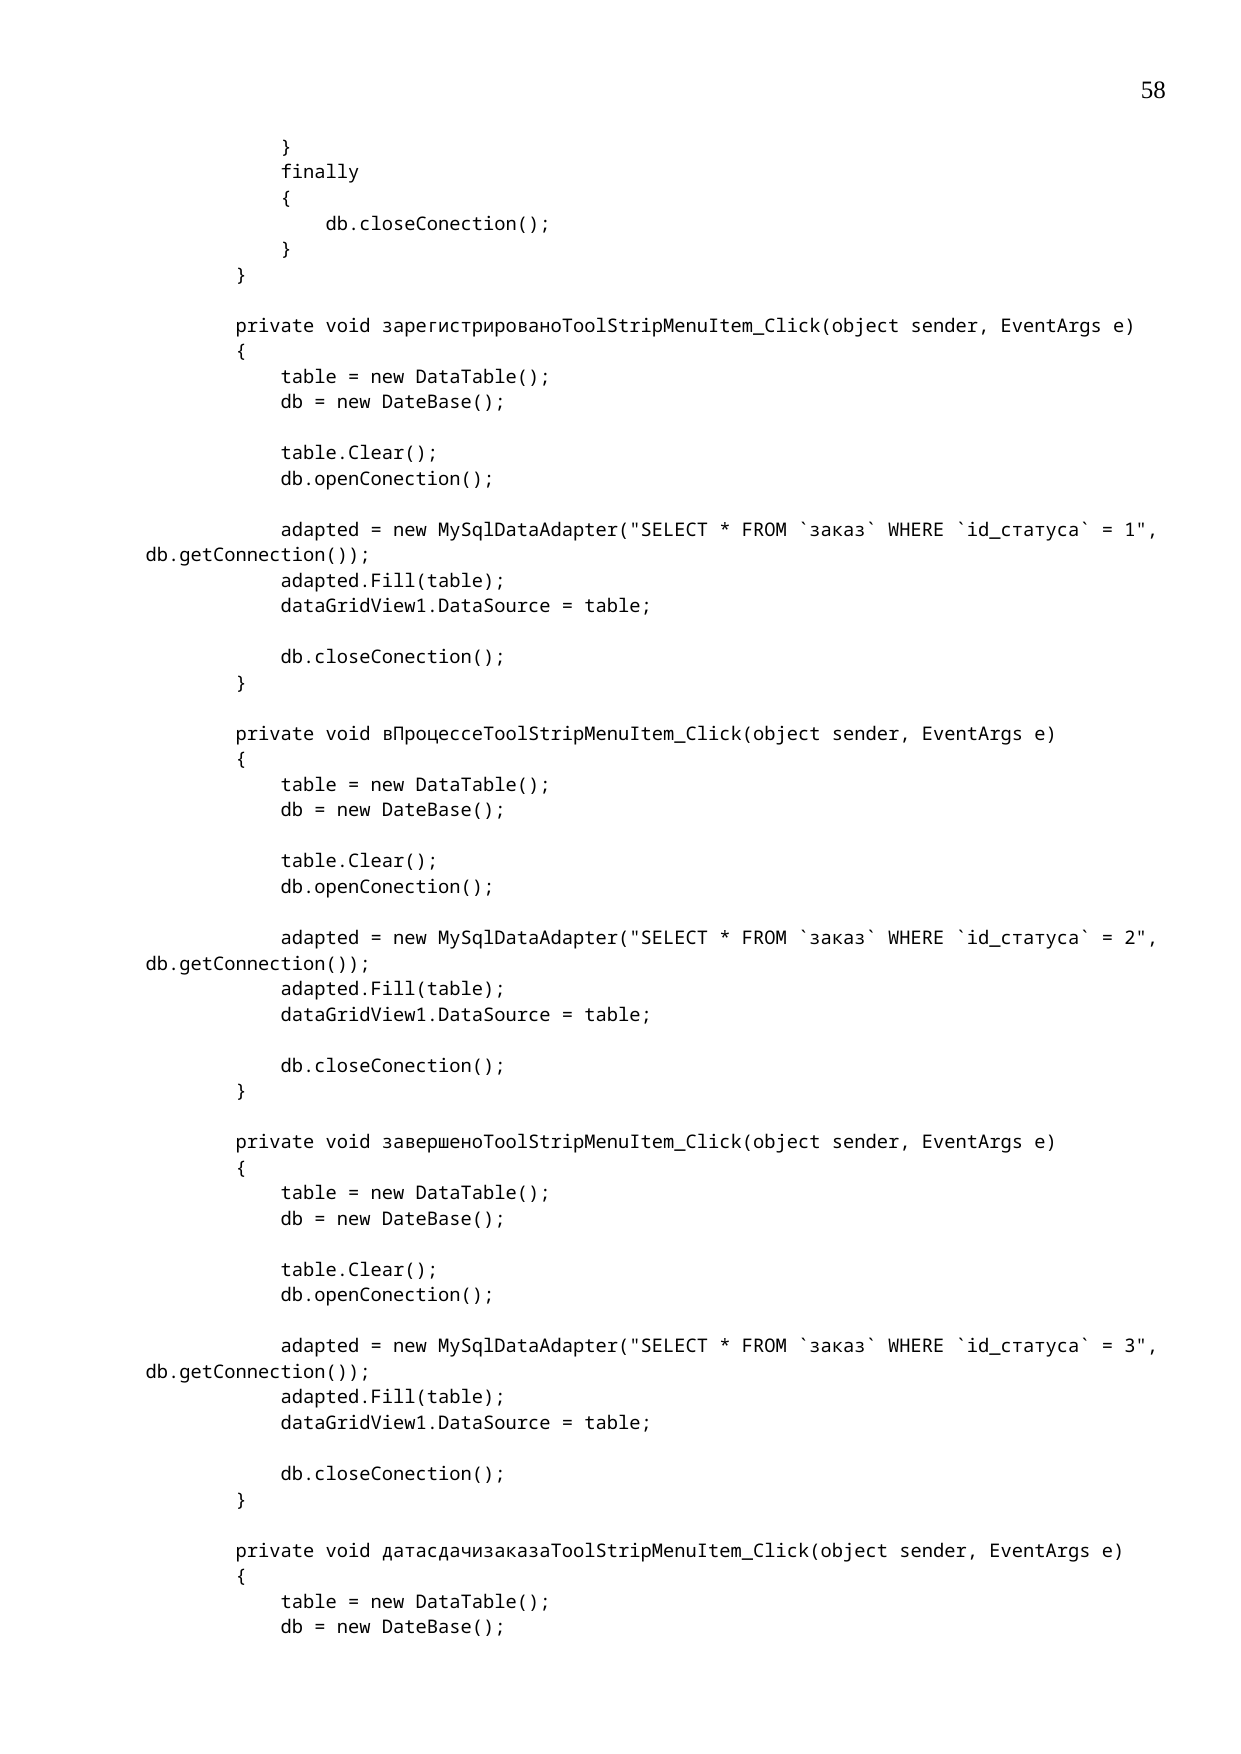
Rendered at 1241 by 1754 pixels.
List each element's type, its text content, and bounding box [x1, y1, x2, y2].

text db = new DateBase(); [145, 797, 1166, 822]
text table = new DataTable(); [145, 771, 1166, 797]
text private void датасдачизаказаToolStripMenuItem_Click(object sender, EventArgs e) [145, 1537, 1166, 1562]
text table = new DataTable(); [145, 363, 1166, 388]
text { [145, 184, 1166, 210]
text table = new DataTable(); [145, 1588, 1166, 1613]
text } [145, 1486, 1166, 1511]
text table.Clear(); [145, 439, 1166, 465]
text { [145, 746, 1166, 771]
text db.closeConection(); [145, 210, 1166, 235]
text adapted.Fill(table); [145, 975, 1166, 1001]
text private void вПроцессеToolStripMenuItem_Click(object sender, EventArgs e) [145, 720, 1166, 746]
text finally [145, 159, 1166, 184]
text } [145, 261, 1166, 286]
text adapted.Fill(table); [145, 1384, 1166, 1409]
text dataGridView1.DataSource = table; [145, 1001, 1166, 1026]
text db.openConection(); [145, 873, 1166, 899]
text dataGridView1.DataSource = table; [145, 593, 1166, 618]
text { [145, 1154, 1166, 1179]
text table.Clear(); [145, 1256, 1166, 1282]
text db.closeConection(); [145, 1052, 1166, 1077]
text db.closeConection(); [145, 1460, 1166, 1486]
text db = new DateBase(); [145, 1205, 1166, 1231]
text table.Clear(); [145, 848, 1166, 873]
text adapted.Fill(table); [145, 567, 1166, 593]
text } [145, 133, 1166, 159]
text db.openConection(); [145, 465, 1166, 491]
text { [145, 1562, 1166, 1588]
text adapted = new MySqlDataAdapter("SELECT * FROM `заказ` WHERE `id_статуса` = 3", db.getConnection()); [145, 1333, 1166, 1384]
text table = new DataTable(); [145, 1179, 1166, 1205]
text } [145, 1077, 1166, 1103]
text } [145, 669, 1166, 695]
text db = new DateBase(); [145, 1613, 1166, 1639]
text { [145, 337, 1166, 363]
text db.closeConection(); [145, 644, 1166, 669]
text db = new DateBase(); [145, 388, 1166, 414]
text dataGridView1.DataSource = table; [145, 1409, 1166, 1435]
text adapted = new MySqlDataAdapter("SELECT * FROM `заказ` WHERE `id_статуса` = 1", db.getConnection()); [145, 516, 1166, 567]
text private void завершеноToolStripMenuItem_Click(object sender, EventArgs e) [145, 1128, 1166, 1154]
text } [145, 235, 1166, 261]
text adapted = new MySqlDataAdapter("SELECT * FROM `заказ` WHERE `id_статуса` = 2", db.getConnection()); [145, 924, 1166, 975]
text db.openConection(); [145, 1282, 1166, 1307]
text private void зарегистрированоToolStripMenuItem_Click(object sender, EventArgs e) [145, 312, 1166, 337]
